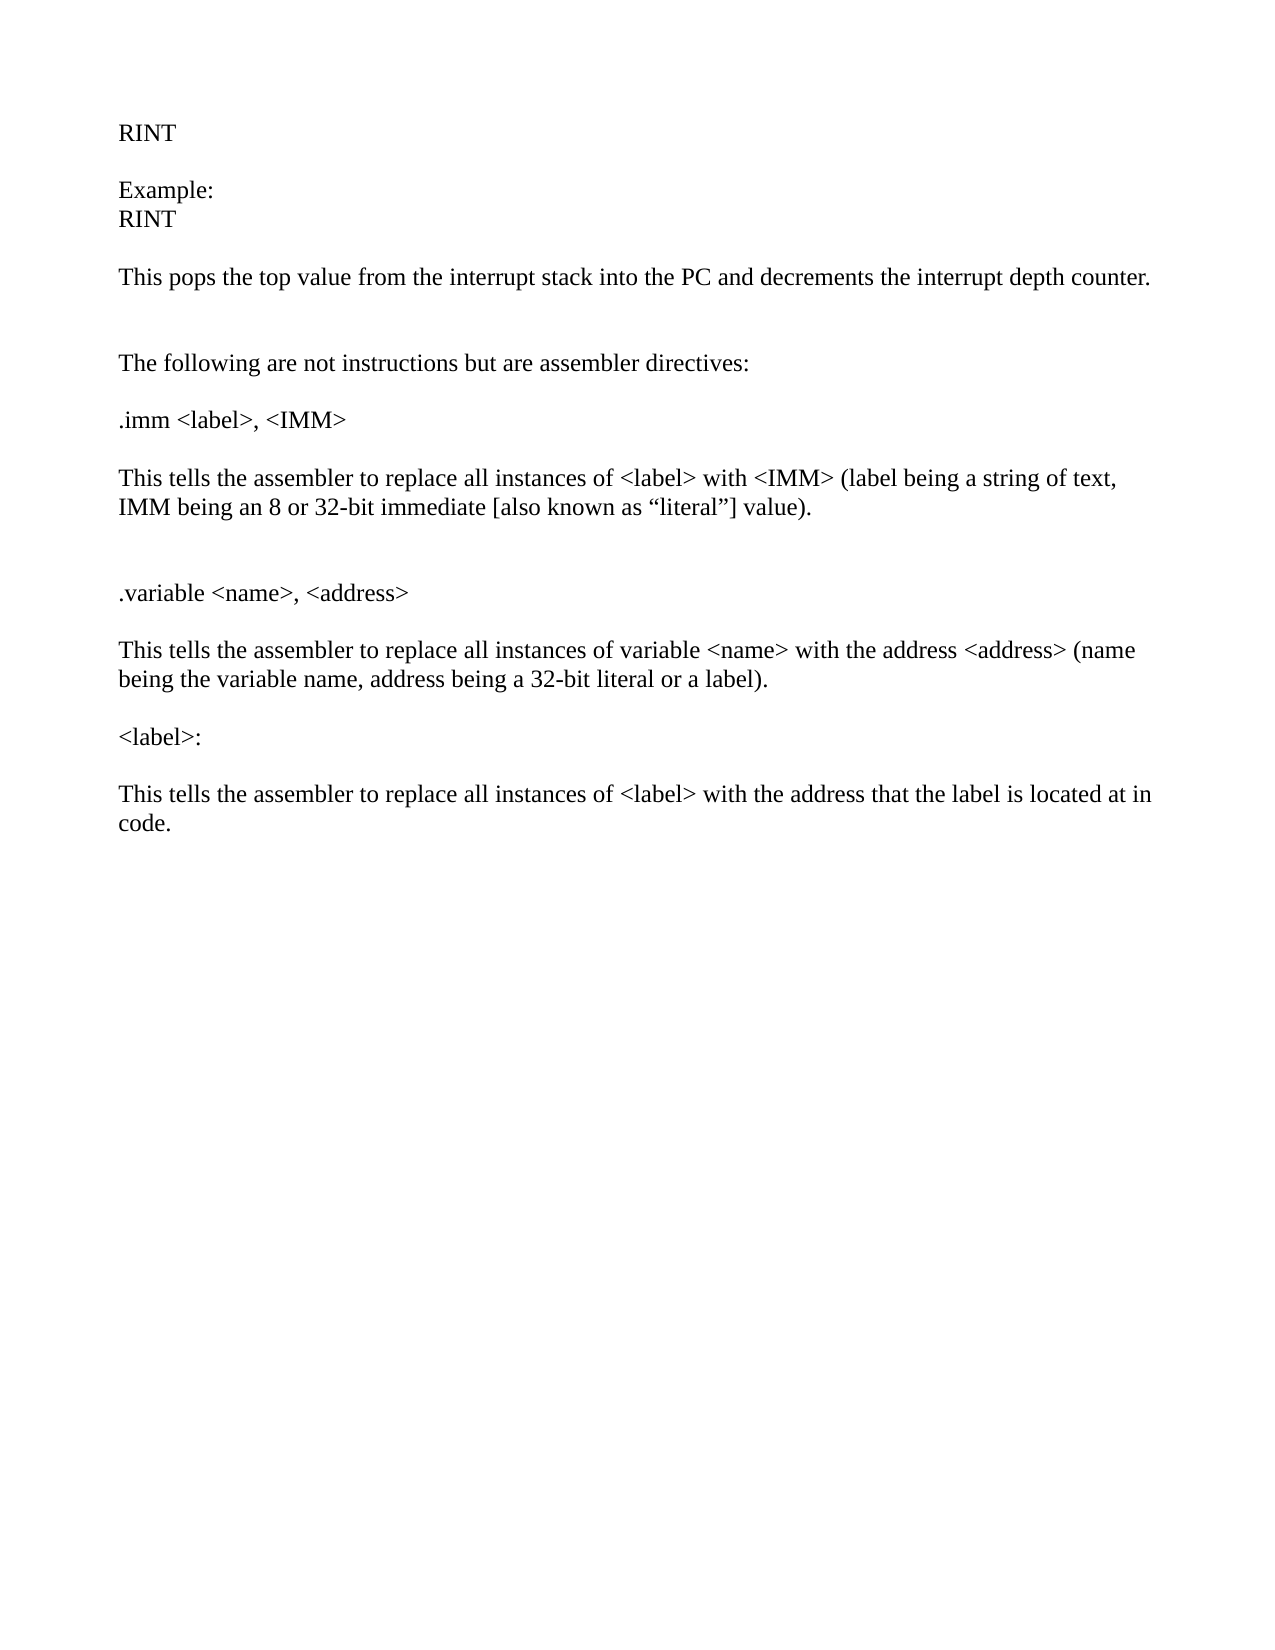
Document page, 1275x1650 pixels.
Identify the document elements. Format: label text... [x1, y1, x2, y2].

text RINT [118, 204, 1157, 233]
text The following are not instructions but are assembler directives: [118, 348, 1157, 377]
text <label>: [118, 722, 1157, 751]
text .imm <label>, <IMM> [118, 406, 1157, 434]
text This pops the top value from the interrupt stack into the PC and decrements the interrupt depth counter. [118, 262, 1157, 291]
text This tells the assembler to replace all instances of <label> with the address that the label is located at in code. [118, 779, 1157, 837]
text RINT [118, 118, 1157, 147]
text This tells the assembler to replace all instances of variable <name> with the address <address> (name being the variable name, address being a 32-bit literal or a label). [118, 636, 1157, 693]
text .variable <name>, <address> [118, 578, 1157, 607]
text This tells the assembler to replace all instances of <label> with <IMM> (label being a string of text, IMM being an 8 or 32-bit immediate [also known as “literal”] value). [118, 463, 1157, 521]
text Example: [118, 176, 1157, 204]
